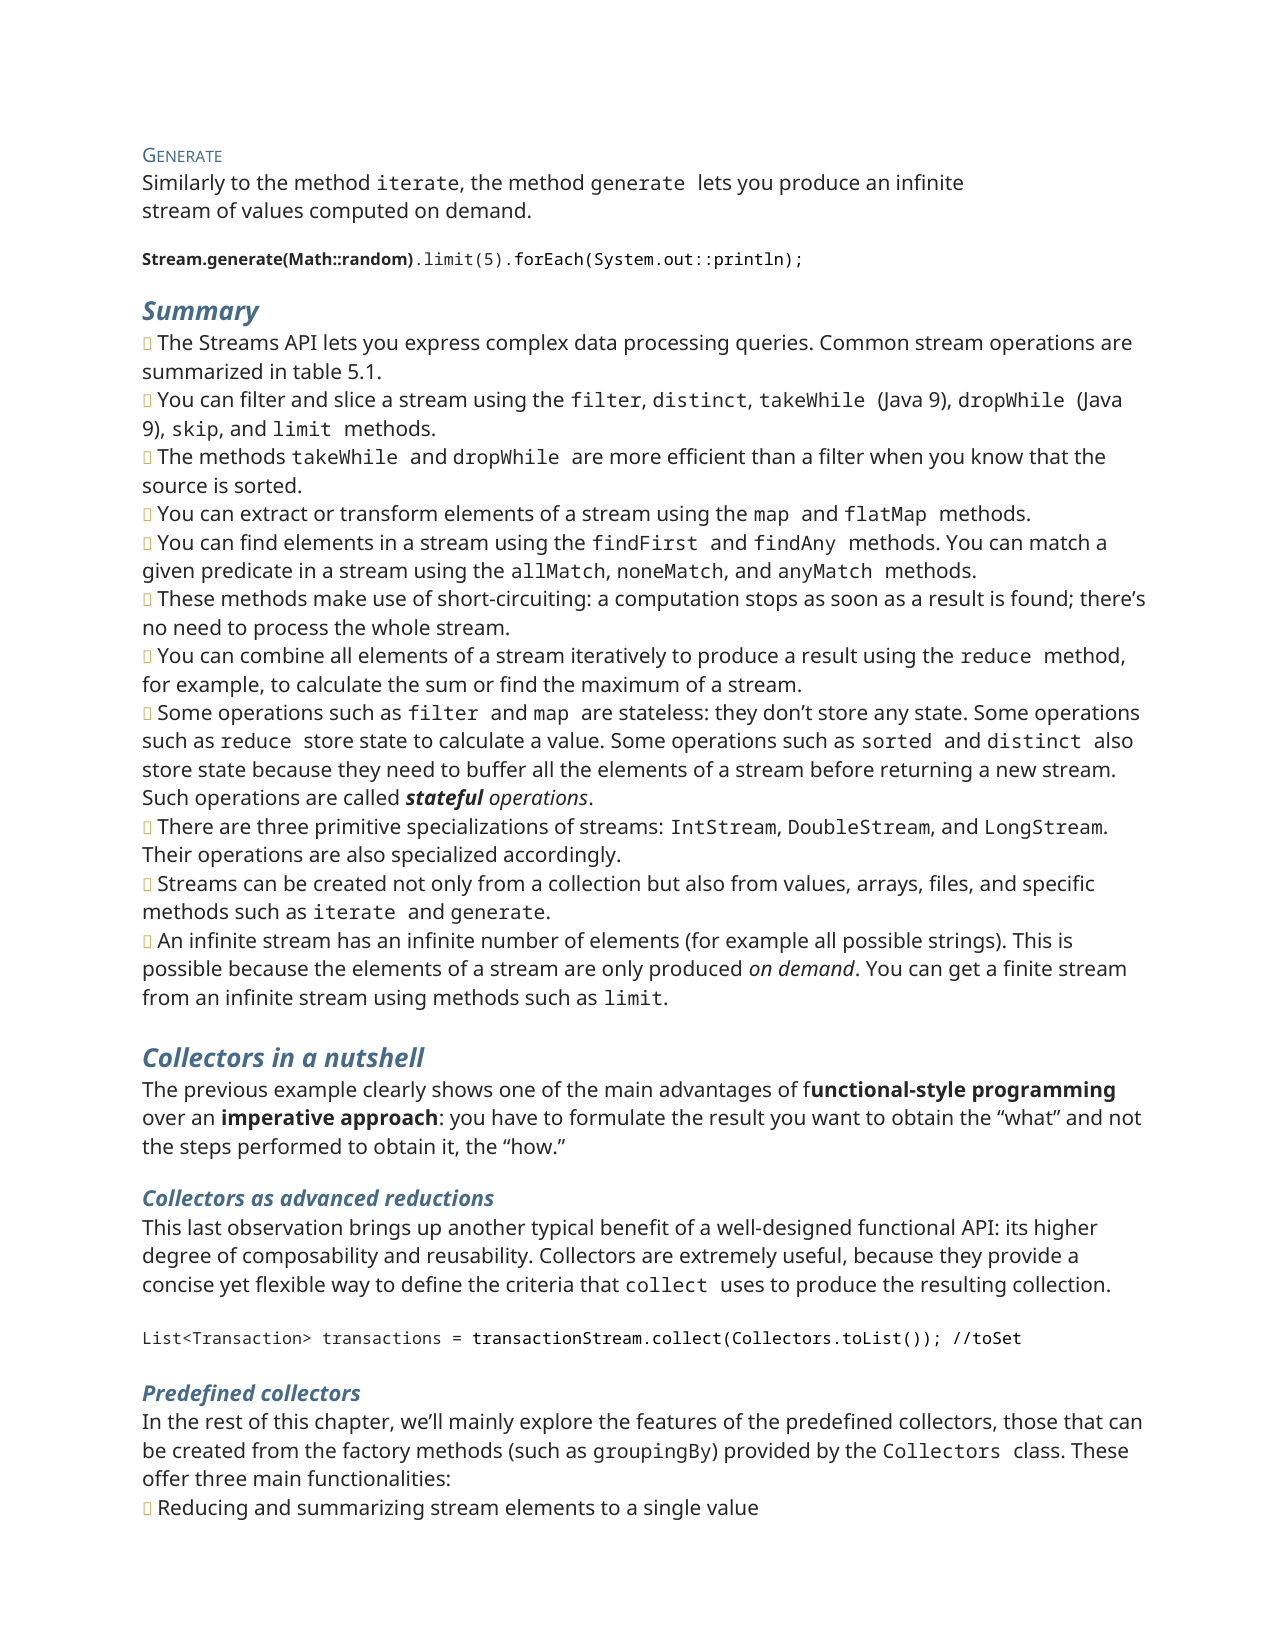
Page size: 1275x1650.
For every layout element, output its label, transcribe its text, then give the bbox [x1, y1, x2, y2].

text  You can combine all elements of a stream iteratively to produce a result using the reduce method, for example, to calculate the sum or find the maximum of a stream. [142, 641, 1149, 698]
text GENERATE [142, 141, 1149, 168]
text  Some operations such as filter and map are stateless: they don’t store any state. Some operations such as reduce store state to calculate a value. Some operations such as sorted and distinct also store state because they need to buffer all the elements of a stream before returning a new stream. Such operations are called stateful operations. [142, 698, 1149, 812]
text  Streams can be created not only from a collection but also from values, arrays, files, and specific methods such as iterate and generate. [142, 869, 1149, 926]
text  You can find elements in a stream using the findFirst and findAny methods. You can match a given predicate in a stream using the allMatch, noneMatch, and anyMatch methods. [142, 528, 1149, 584]
text In the rest of this chapter, we’ll mainly explore the features of the predefined collectors, those that can be created from the factory methods (such as groupingBy) provided by the Collectors class. These offer three main functionalities: [142, 1407, 1149, 1493]
text  You can extract or transform elements of a stream using the map and flatMap methods. [142, 499, 1149, 528]
text  These methods make use of short-circuiting: a computation stops as soon as a result is found; there’s no need to process the whole stream. [142, 584, 1149, 641]
text  You can filter and slice a stream using the filter, distinct, takeWhile (Java 9), dropWhile (Java 9), skip, and limit methods. [142, 385, 1149, 442]
text Similarly to the method iterate, the method generate lets you produce an infinite [142, 168, 1149, 196]
text The previous example clearly shows one of the main advantages of functional-style programming over an imperative approach: you have to formulate the result you want to obtain the “what” and not the steps performed to obtain it, the “how.” [142, 1075, 1149, 1160]
text  The Streams API lets you express complex data processing queries. Common stream operations are summarized in table 5.1. [142, 328, 1149, 385]
text  An infinite stream has an infinite number of elements (for example all possible strings). This is possible because the elements of a stream are only produced on demand. You can get a finite stream from an infinite stream using methods such as limit. [142, 926, 1149, 1011]
text Summary [142, 293, 1149, 328]
text Collectors as advanced reductions [142, 1183, 1149, 1213]
text Predefined collectors [142, 1378, 1149, 1407]
text Stream.generate(Math::random).limit(5).forEach(System.out::println); [142, 248, 1149, 270]
text  Reducing and summarizing stream elements to a single value [142, 1493, 1149, 1521]
text Collectors in a nutshell [142, 1039, 1149, 1075]
text  There are three primitive specializations of streams: IntStream, DoubleStream, and LongStream. Their operations are also specialized accordingly. [142, 812, 1149, 869]
text This last observation brings up another typical benefit of a well-designed functional API: its higher degree of composability and reusability. Collectors are extremely useful, because they provide a concise yet flexible way to define the criteria that collect uses to produce the resulting collection. [142, 1213, 1149, 1298]
text List<Transaction> transactions = transactionStream.collect(Collectors.toList()); //toSet [142, 1327, 1149, 1349]
text  The methods takeWhile and dropWhile are more efficient than a filter when you know that the source is sorted. [142, 442, 1149, 499]
text stream of values computed on demand. [142, 196, 1149, 225]
